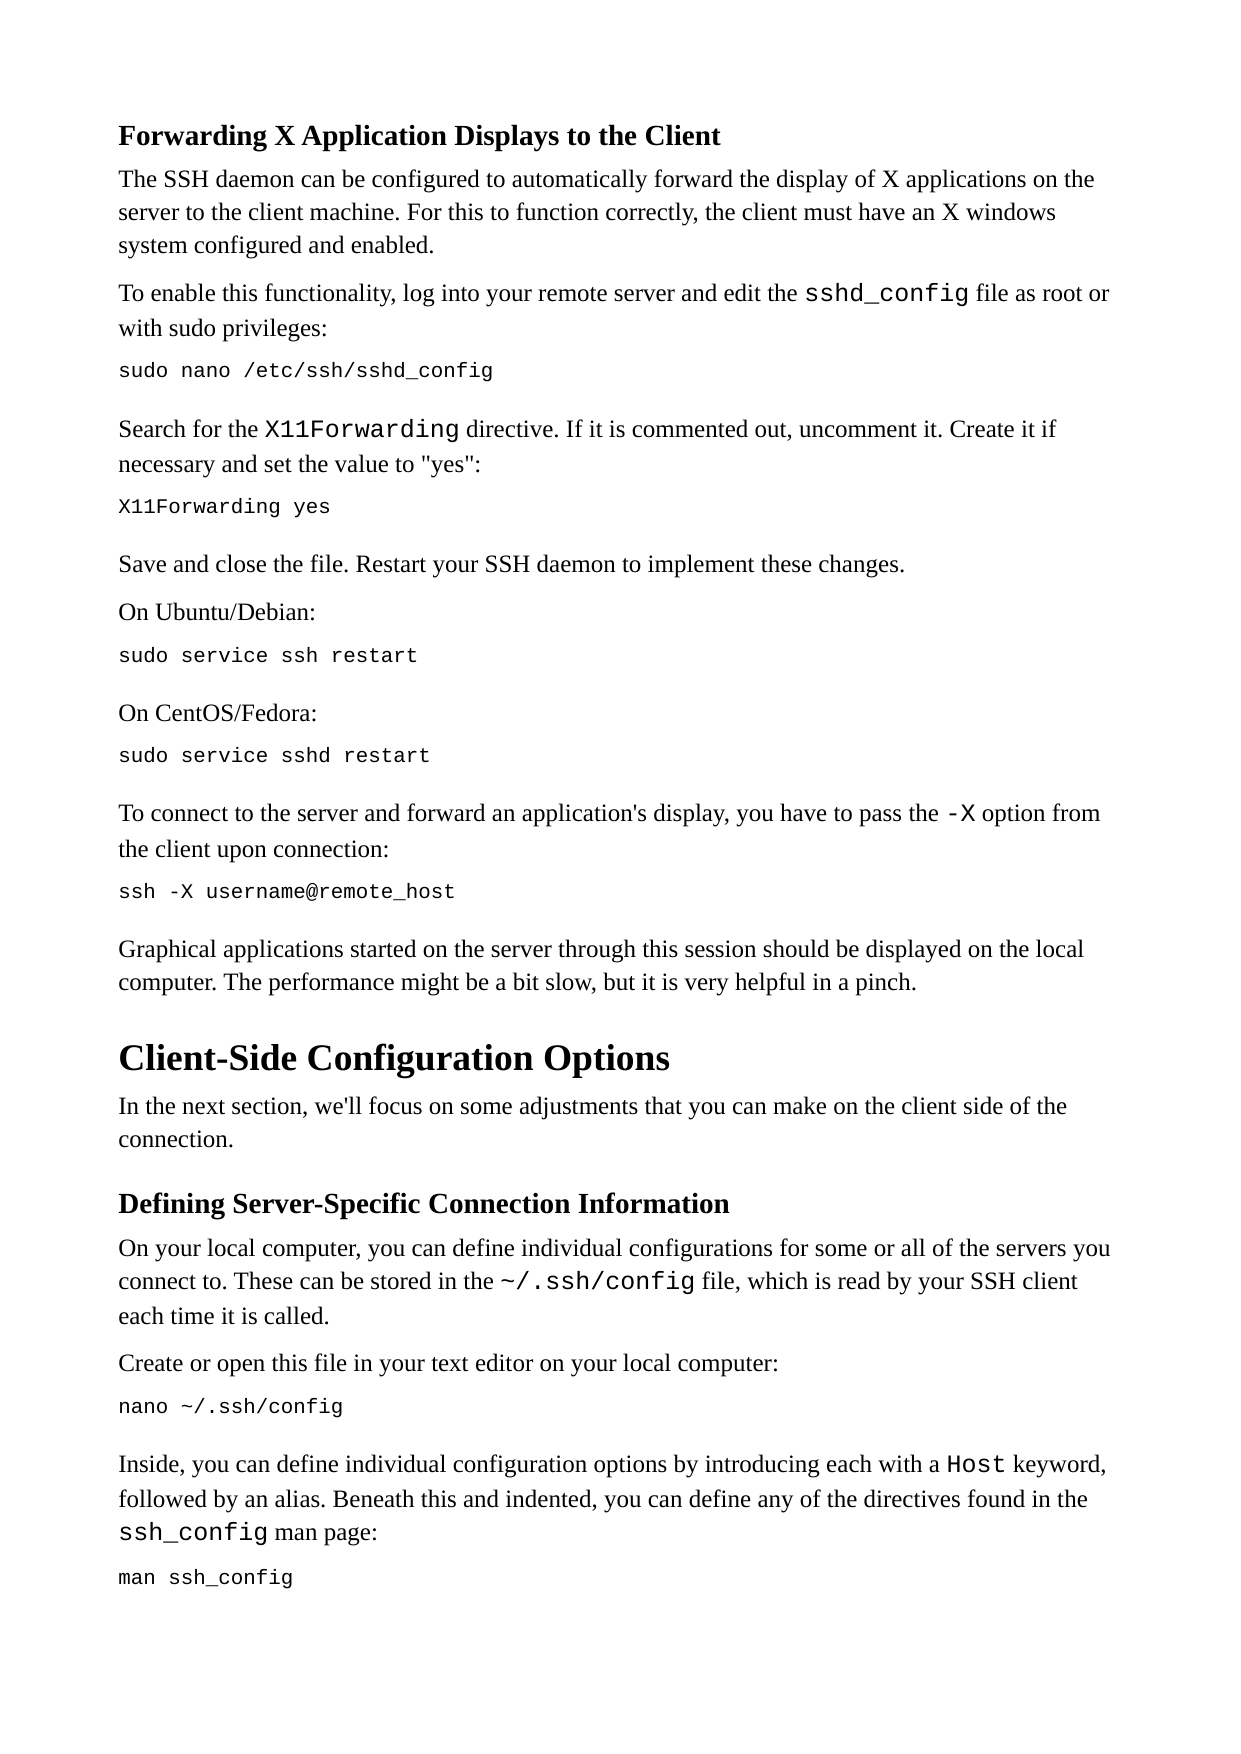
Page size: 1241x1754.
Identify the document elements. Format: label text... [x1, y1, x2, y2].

text Inside, you can define individual configuration options by introducing each with a Host keyword, followed by an alias. Beneath this and indented, you can define any of the directives found in the ssh_config man page: [118, 1449, 1122, 1548]
text man ssh_config [118, 1567, 1122, 1591]
text X11Forwarding yes [118, 496, 1122, 520]
text The SSH daemon can be configured to automatically forward the display of X applications on the server to the client machine. For this to function correctly, the client must have an X windows system configured and enabled. [118, 164, 1122, 259]
text To enable this functionality, log into your remote server and edit the sshd_config file as root or with sudo privileges: [118, 278, 1122, 342]
text ssh -X username@remote_host [118, 881, 1122, 905]
text On CentOS/Fedora: [118, 698, 1122, 727]
text sudo service ssh restart [118, 645, 1122, 668]
text Search for the X11Forwarding directive. If it is commented out, uncomment it. Create it if necessary and set the value to "yes": [118, 414, 1122, 477]
text Create or open this file in your text editor on your local computer: [118, 1348, 1122, 1377]
text Save and close the file. Restart your SSH daemon to implement these changes. [118, 549, 1122, 578]
subtitle Forwarding X Application Displays to the Client [118, 118, 1122, 152]
subtitle Client-Side Configuration Options [118, 1036, 1122, 1079]
text Graphical applications started on the server through this session should be displayed on the local computer. The performance might be a bit slow, but it is very helpful in a pinch. [118, 934, 1122, 996]
text sudo nano /etc/ssh/sshd_config [118, 361, 1122, 384]
text In the next section, we'll focus on some adjustments that you can make on the client side of the connection. [118, 1091, 1122, 1153]
text nano ~/.ssh/config [118, 1396, 1122, 1420]
subtitle Defining Server-Specific Connection Information [118, 1187, 1122, 1220]
text On your local computer, you can define individual configurations for some or all of the servers you connect to. These can be stored in the ~/.ssh/config file, which is read by your SSH client each time it is called. [118, 1233, 1122, 1329]
text sudo service sshd restart [118, 745, 1122, 769]
text To connect to the server and forward an application's display, you have to pass the -X option from the client upon connection: [118, 798, 1122, 862]
text On Ubuntu/Debian: [118, 597, 1122, 626]
